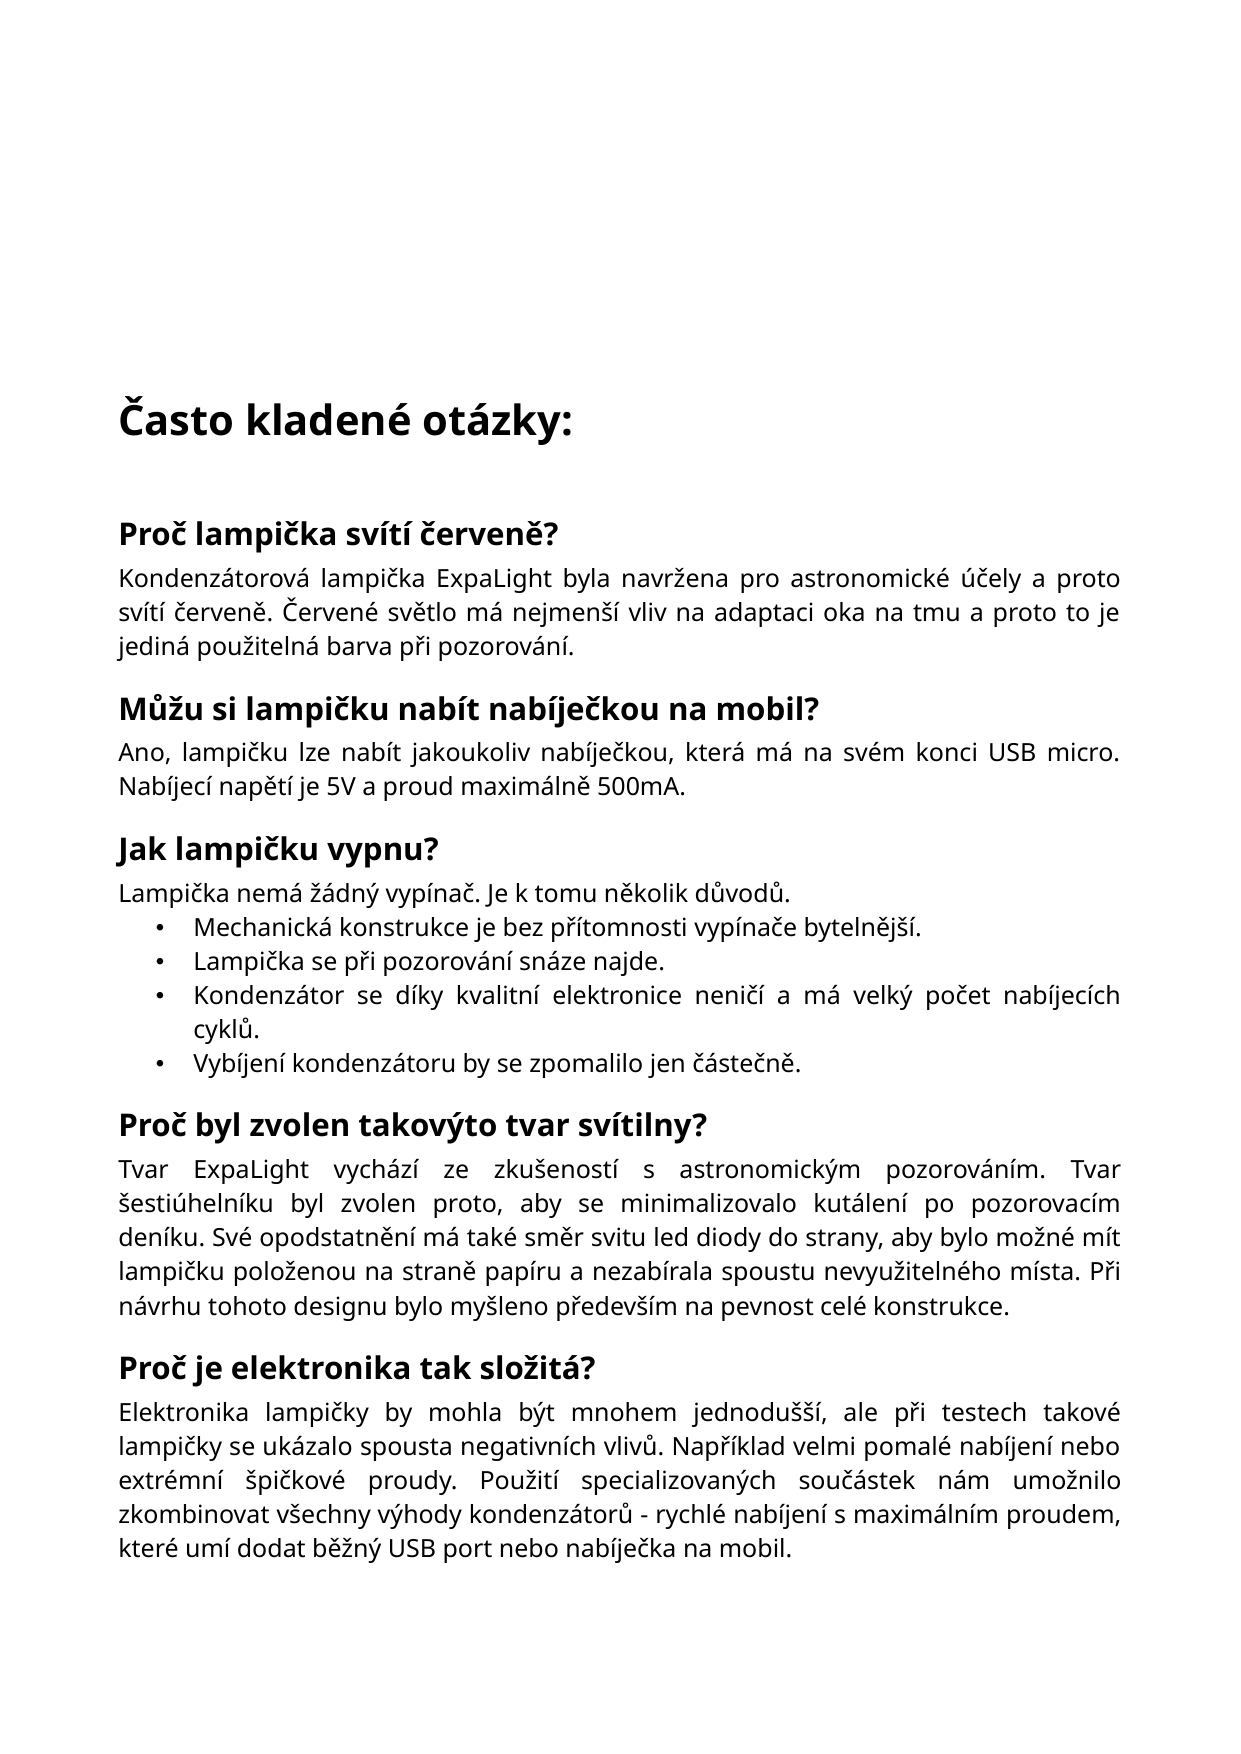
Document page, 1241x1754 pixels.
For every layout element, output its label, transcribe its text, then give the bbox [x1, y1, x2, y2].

list Vybíjení kondenzátoru by se zpomalilo jen částečně. [156, 1046, 1122, 1080]
text Jak lampičku vypnu? [118, 827, 1122, 869]
list Kondenzátor se díky kvalitní elektronice neničí a má velký počet nabíjecích cyklů. [156, 977, 1122, 1046]
text Můžu si lampičku nabít nabíječkou na mobil? [118, 686, 1122, 729]
list Mechanická konstrukce je bez přítomnosti vypínače bytelnější. [156, 909, 1122, 943]
text Proč lampička svítí červeně? [118, 512, 1122, 555]
text Ano, lampičku lze nabít jakoukoliv nabíječkou, která má na svém konci USB micro. Nabíjecí napětí je 5V a proud maximálně 500mA. [118, 735, 1122, 803]
text Tvar ExpaLight vychází ze zkušeností s astronomickým pozorováním. Tvar šestiúhelníku byl zvolen proto, aby se minimalizovalo kutálení po pozorovacím deníku. Své opodstatnění má také směr svitu led diody do strany, aby bylo možné mít lampičku položenou na straně papíru a nezabírala spoustu nevyužitelného místa. Při návrhu tohoto designu bylo myšleno především na pevnost celé konstrukce. [118, 1152, 1122, 1322]
text Proč je elektronika tak složitá? [118, 1346, 1122, 1388]
text Elektronika lampičky by mohla být mnohem jednodušší, ale při testech takové lampičky se ukázalo spousta negativních vlivů. Například velmi pomalé nabíjení nebo extrémní špičkové proudy. Použití specializovaných součástek nám umožnilo zkombinovat všechny výhody kondenzátorů - rychlé nabíjení s maximálním proudem, které umí dodat běžný USB port nebo nabíječka na mobil. [118, 1394, 1122, 1565]
list Lampička se při pozorování snáze najde. [156, 943, 1122, 977]
subtitle Často kladené otázky: [118, 391, 1122, 448]
text Kondenzátorová lampička ExpaLight byla navržena pro astronomické účely a proto svítí červeně. Červené světlo má nejmenší vliv na adaptaci oka na tmu a proto to je jediná použitelná barva při pozorování. [118, 561, 1122, 663]
text Lampička nemá žádný vypínač. Je k tomu několik důvodů. [118, 875, 1122, 909]
text Proč byl zvolen takovýto tvar svítilny? [118, 1103, 1122, 1146]
